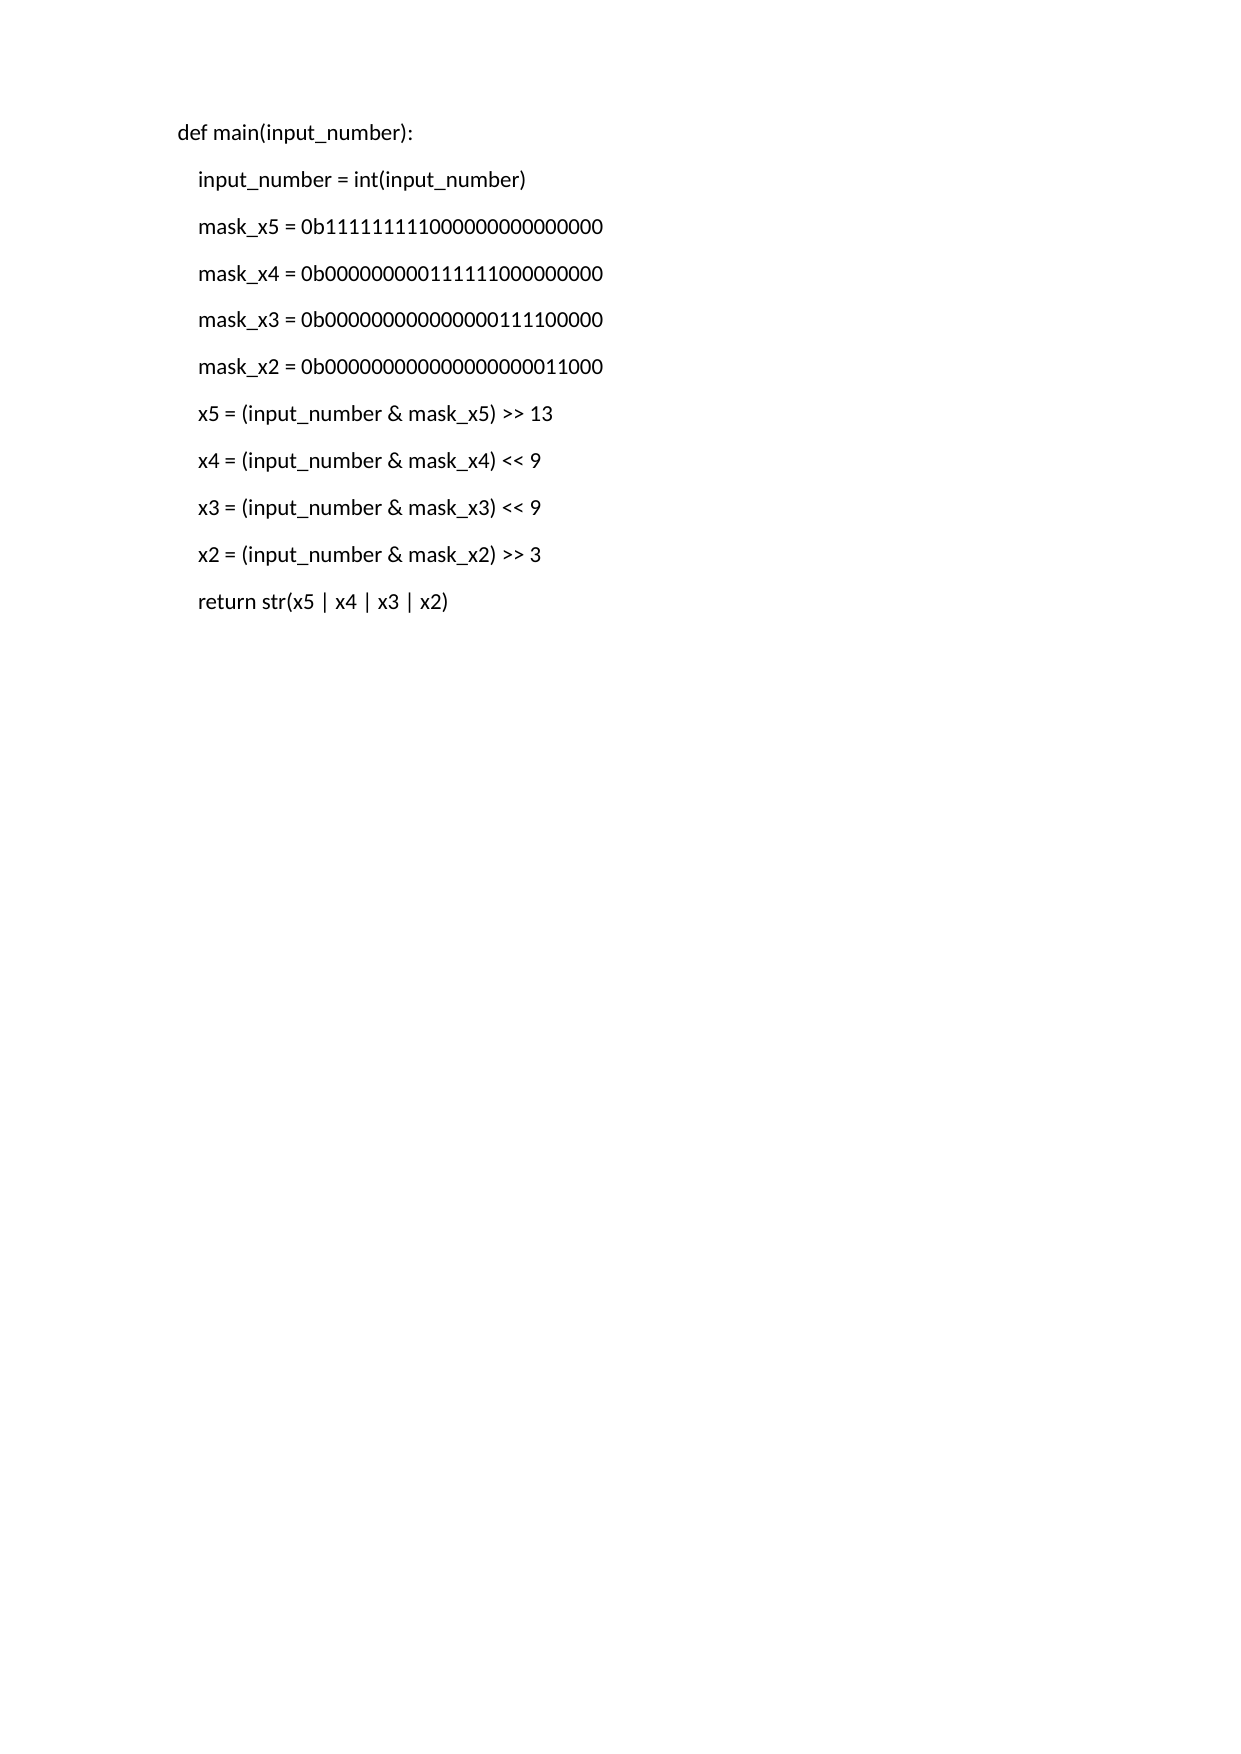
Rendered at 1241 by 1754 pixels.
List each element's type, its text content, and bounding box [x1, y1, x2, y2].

text mask_x2 = 0b000000000000000000011000 [177, 352, 1152, 381]
text x4 = (input_number & mask_x4) << 9 [177, 446, 1152, 474]
text x5 = (input_number & mask_x5) >> 13 [177, 399, 1152, 427]
text input_number = int(input_number) [177, 165, 1152, 193]
text mask_x3 = 0b000000000000000111100000 [177, 306, 1152, 334]
text mask_x5 = 0b111111111000000000000000 [177, 212, 1152, 240]
text x2 = (input_number & mask_x2) >> 3 [177, 540, 1152, 568]
text def main(input_number): [177, 118, 1152, 146]
text x3 = (input_number & mask_x3) << 9 [177, 493, 1152, 521]
text mask_x4 = 0b000000000111111000000000 [177, 259, 1152, 287]
text return str(x5 | x4 | x3 | x2) [177, 587, 1152, 615]
